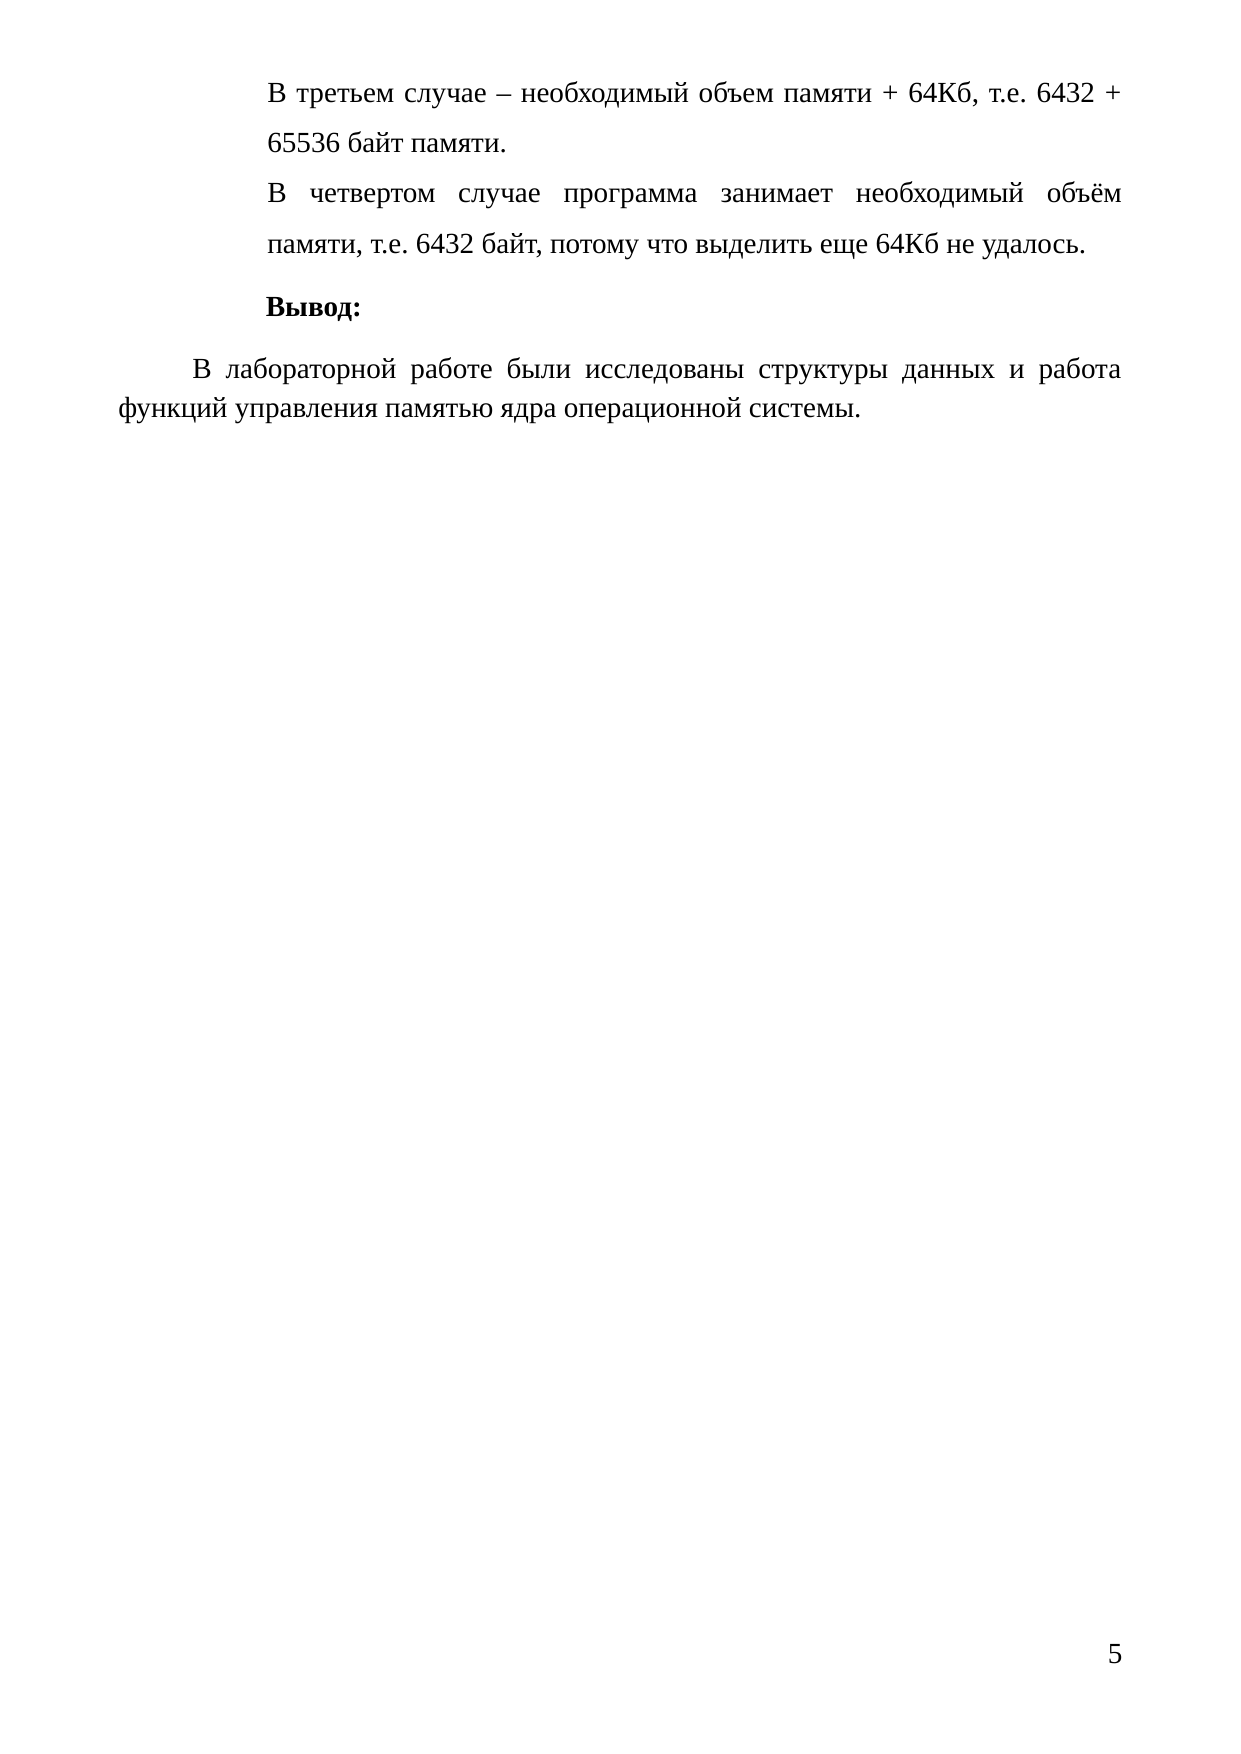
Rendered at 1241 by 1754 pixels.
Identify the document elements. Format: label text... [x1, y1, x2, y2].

text В третьем случае – необходимый объем памяти + 64Кб, т.е. 6432 + 65536 байт памяти. [267, 75, 1122, 159]
text Вывод: [118, 289, 1122, 322]
text В четвертом случае программа занимает необходимый объём памяти, т.е. 6432 байт, потому что выделить еще 64Кб не удалось. [267, 176, 1122, 259]
text В лабораторной работе были исследованы структуры данных и работа функций управления памятью ядра операционной системы. [118, 352, 1122, 424]
